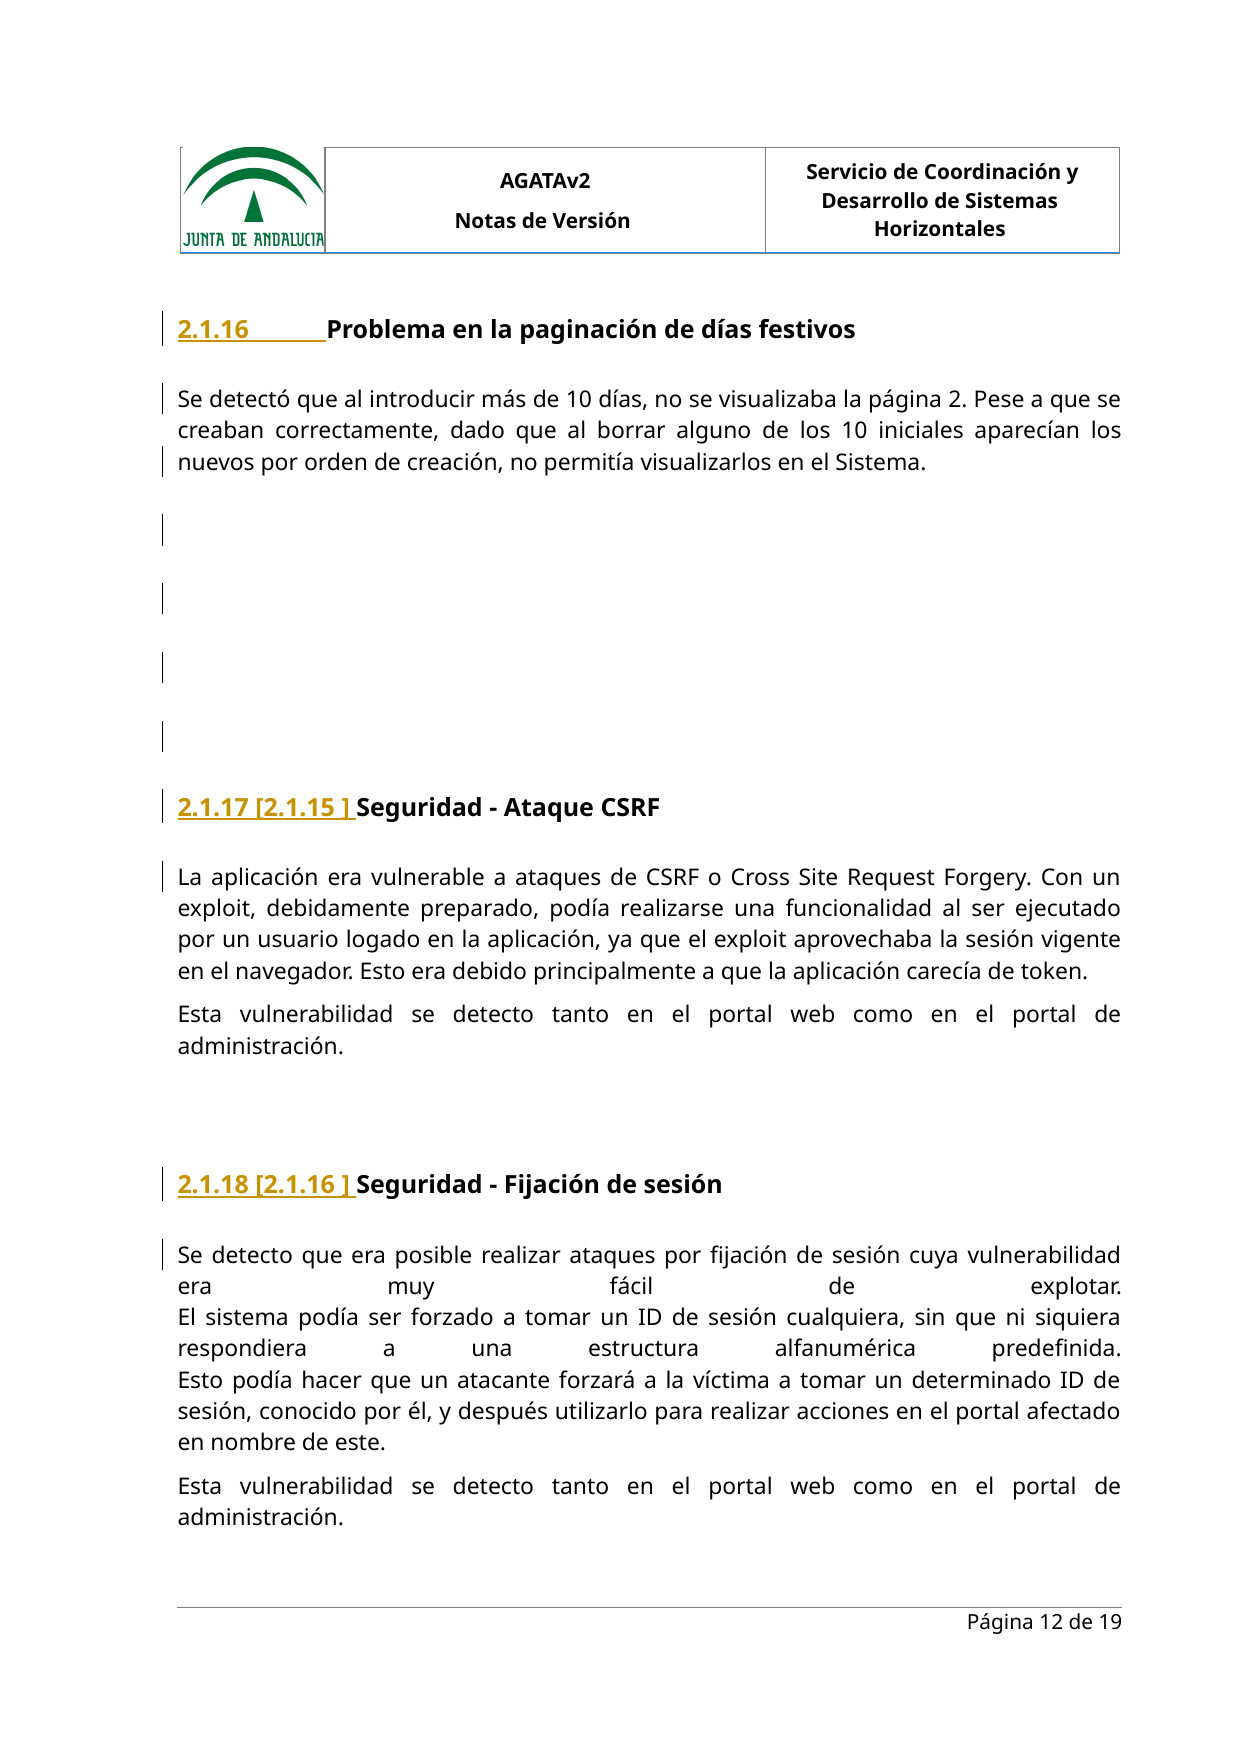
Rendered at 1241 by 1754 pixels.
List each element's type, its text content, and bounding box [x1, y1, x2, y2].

subtitle Seguridad - Fijación de sesión [177, 1167, 1122, 1201]
text La aplicación era vulnerable a ataques de CSRF o Cross Site Request Forgery. Con un exploit, debidamente preparado, podía realizarse una funcionalidad al ser ejecutado por un usuario logado en la aplicación, ya que el exploit aprovechaba la sesión vigente en el navegador. Esto era debido principalmente a que la aplicación carecía de token. [177, 861, 1122, 986]
text Esta vulnerabilidad se detecto tanto en el portal web como en el portal de administración. [177, 1470, 1122, 1532]
text Esta vulnerabilidad se detecto tanto en el portal web como en el portal de administración. [177, 998, 1122, 1061]
subtitle Seguridad - Ataque CSRF [177, 789, 1122, 823]
text Se detecto que era posible realizar ataques por fijación de sesión cuya vulnerabilidad era muy fácil de explotar. El sistema podía ser forzado a tomar un ID de sesión cualquiera, sin que ni siquiera respondiera a una estructura alfanumérica predefinida. Esto podía hacer que un atacante forzará a la víctima a tomar un determinado ID de sesión, conocido por él, y después utilizarlo para realizar acciones en el portal afectado en nombre de este. [177, 1239, 1122, 1457]
text Se detectó que al introducir más de 10 días, no se visualizaba la página 2. Pese a que se creaban correctamente, dado que al borrar alguno de los 10 iniciales aparecían los nuevos por orden de creación, no permitía visualizarlos en el Sistema. [177, 383, 1122, 477]
picture [183, 147, 324, 246]
subtitle Problema en la paginación de días festivos [177, 311, 1122, 346]
